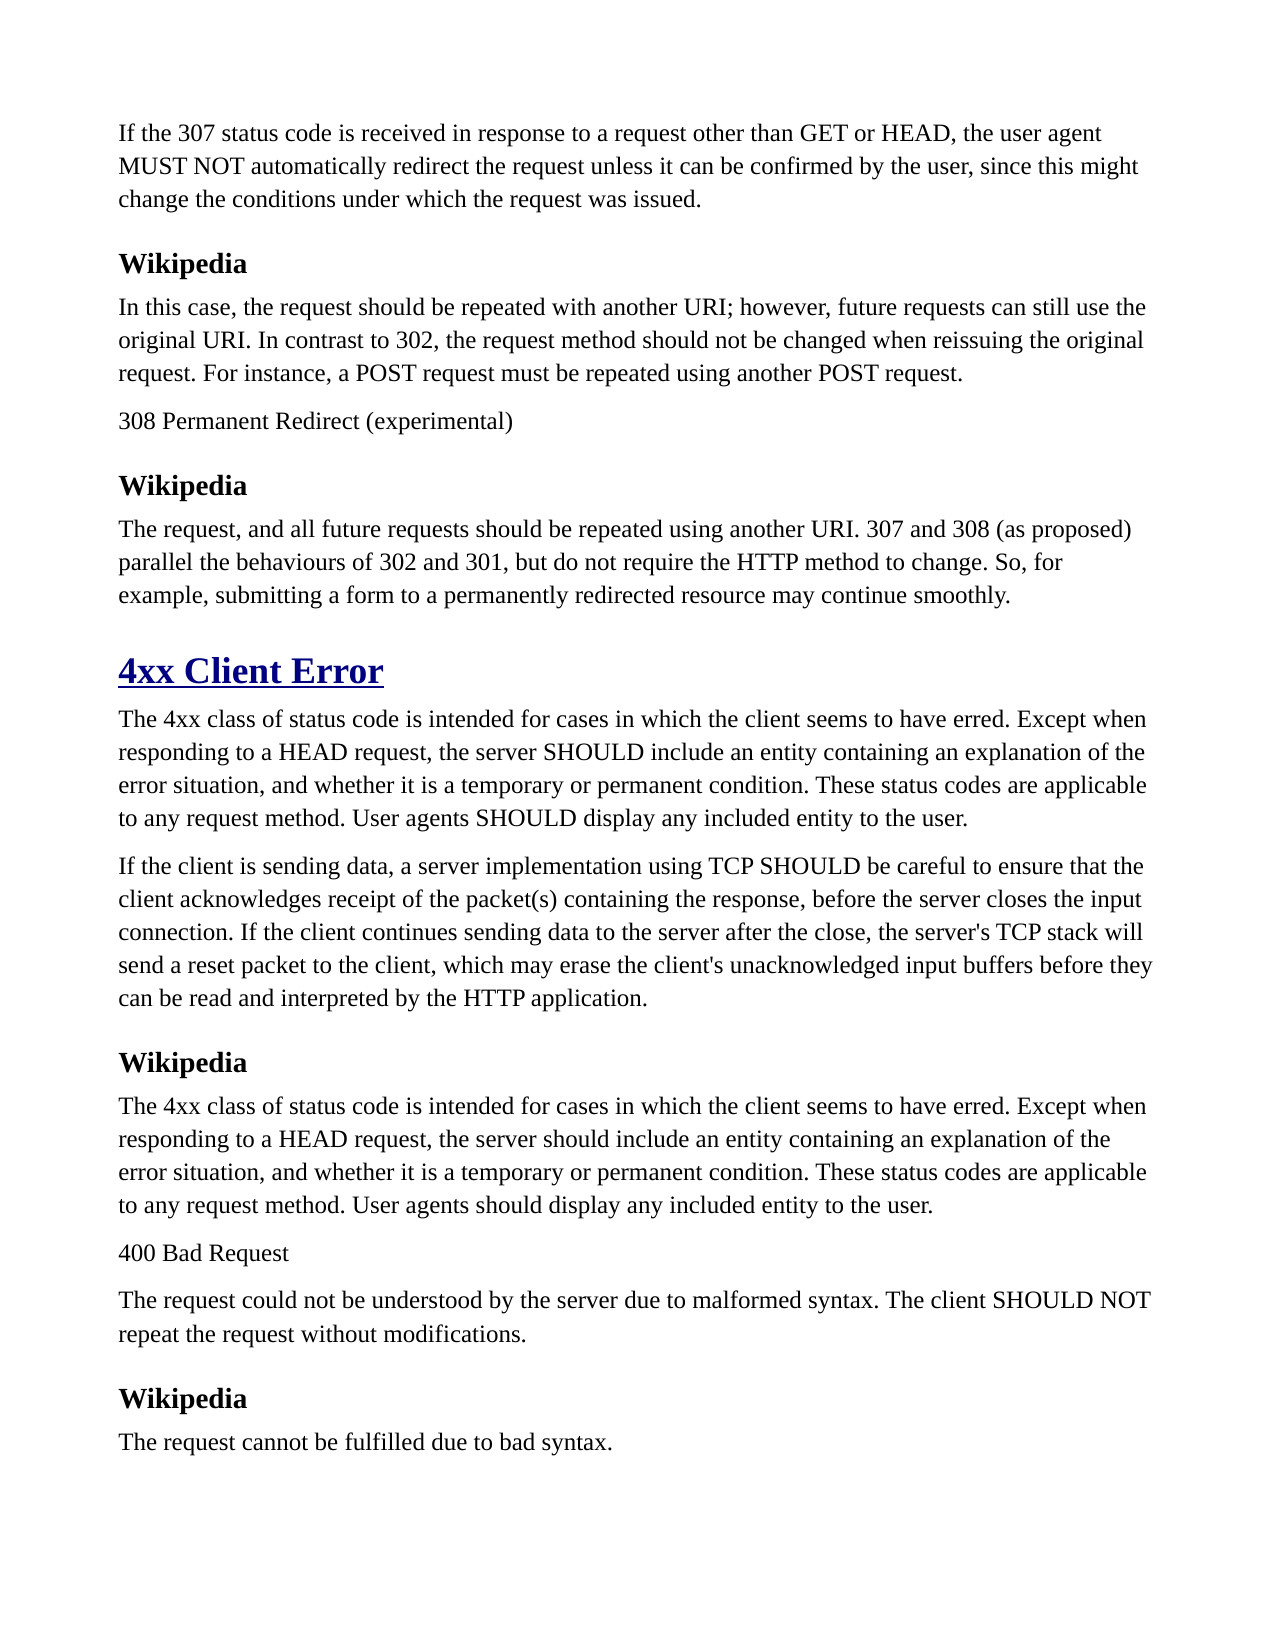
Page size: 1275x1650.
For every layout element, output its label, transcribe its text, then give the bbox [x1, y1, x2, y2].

subtitle Wikipedia [118, 246, 1157, 280]
text The 4xx class of status code is intended for cases in which the client seems to have erred. Except when responding to a HEAD request, the server should include an entity containing an explanation of the error situation, and whether it is a temporary or permanent condition. These status codes are applicable to any request method. User agents should display any included entity to the user. [118, 1091, 1157, 1219]
text The request, and all future requests should be repeated using another URI. 307 and 308 (as proposed) parallel the behaviours of 302 and 301, but do not require the HTTP method to change. So, for example, submitting a form to a permanently redirected resource may continue smoothly. [118, 514, 1157, 609]
text 400 Bad Request [118, 1238, 1157, 1267]
text The 4xx class of status code is intended for cases in which the client seems to have erred. Except when responding to a HEAD request, the server SHOULD include an entity containing an explanation of the error situation, and whether it is a temporary or permanent condition. These status codes are applicable to any request method. User agents SHOULD display any included entity to the user. [118, 704, 1157, 832]
subtitle 4xx Client Error [118, 649, 1157, 692]
text In this case, the request should be repeated with another URI; however, future requests can still use the original URI. In contrast to 302, the request method should not be changed when reissuing the original request. For instance, a POST request must be repeated using another POST request. [118, 292, 1157, 387]
subtitle Wikipedia [118, 1045, 1157, 1079]
text 308 Permanent Redirect (experimental) [118, 406, 1157, 435]
text The request cannot be fulfilled due to bad syntax. [118, 1427, 1157, 1456]
subtitle Wikipedia [118, 1381, 1157, 1414]
text The request could not be understood by the server due to malformed syntax. The client SHOULD NOT repeat the request without modifications. [118, 1286, 1157, 1347]
subtitle Wikipedia [118, 468, 1157, 502]
text If the 307 status code is received in response to a request other than GET or HEAD, the user agent MUST NOT automatically redirect the request unless it can be confirmed by the user, since this might change the conditions under which the request was issued. [118, 118, 1157, 213]
text If the client is sending data, a server implementation using TCP SHOULD be careful to ensure that the client acknowledges receipt of the packet(s) containing the response, before the server closes the input connection. If the client continues sending data to the server after the close, the server's TCP stack will send a reset packet to the client, which may erase the client's unacknowledged input buffers before they can be read and interpreted by the HTTP application. [118, 851, 1157, 1012]
